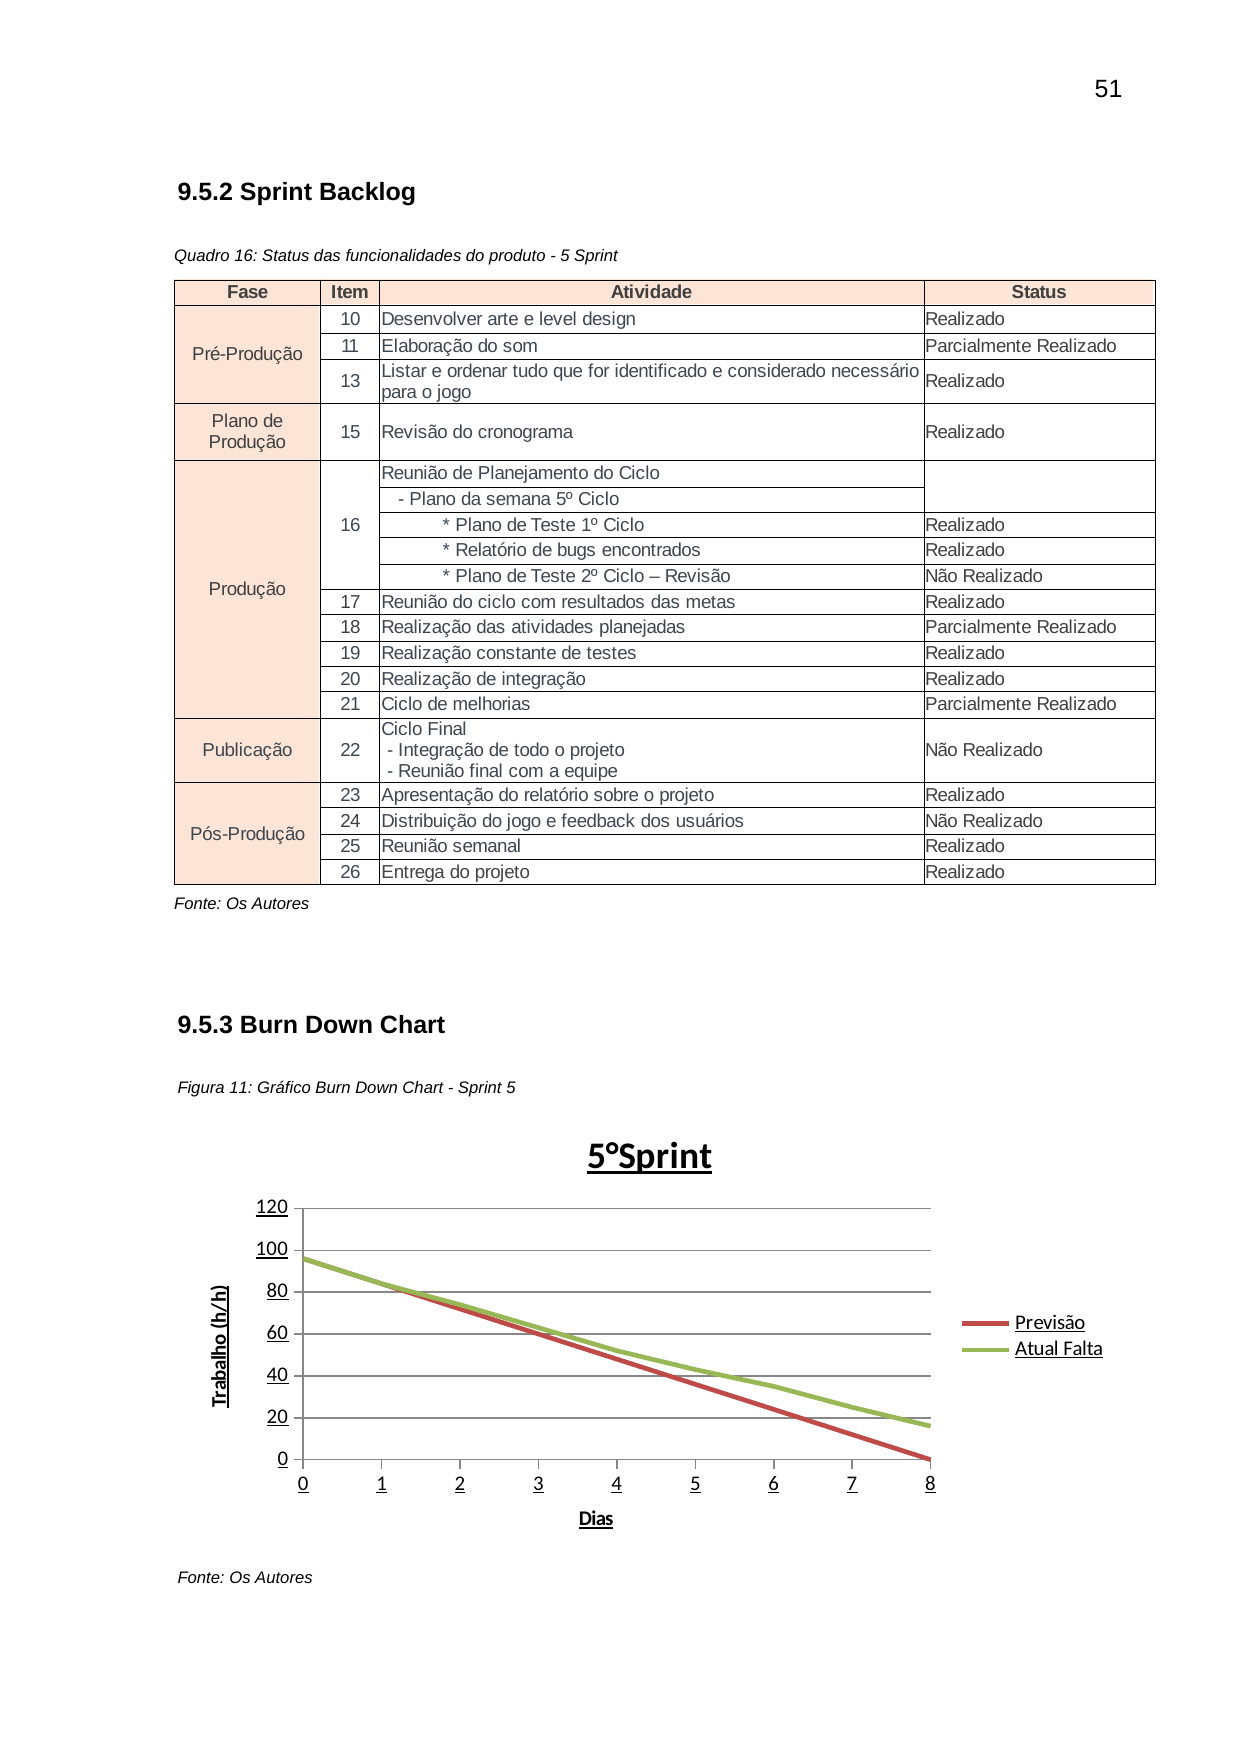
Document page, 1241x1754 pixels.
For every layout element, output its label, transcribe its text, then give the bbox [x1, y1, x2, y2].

subtitle 9.5.3 Burn Down Chart [177, 1010, 1122, 1038]
text Figura 11: Gráfico Burn Down Chart - Sprint 5 [177, 1078, 1122, 1097]
text Fonte: Os Autores [174, 280, 1164, 913]
text Quadro 16: Status das funcionalidades do produto - 5 Sprint [174, 245, 1164, 264]
subtitle 9.5.2 Sprint Backlog [177, 177, 1122, 206]
text Fonte: Os Autores [177, 1562, 1122, 1587]
